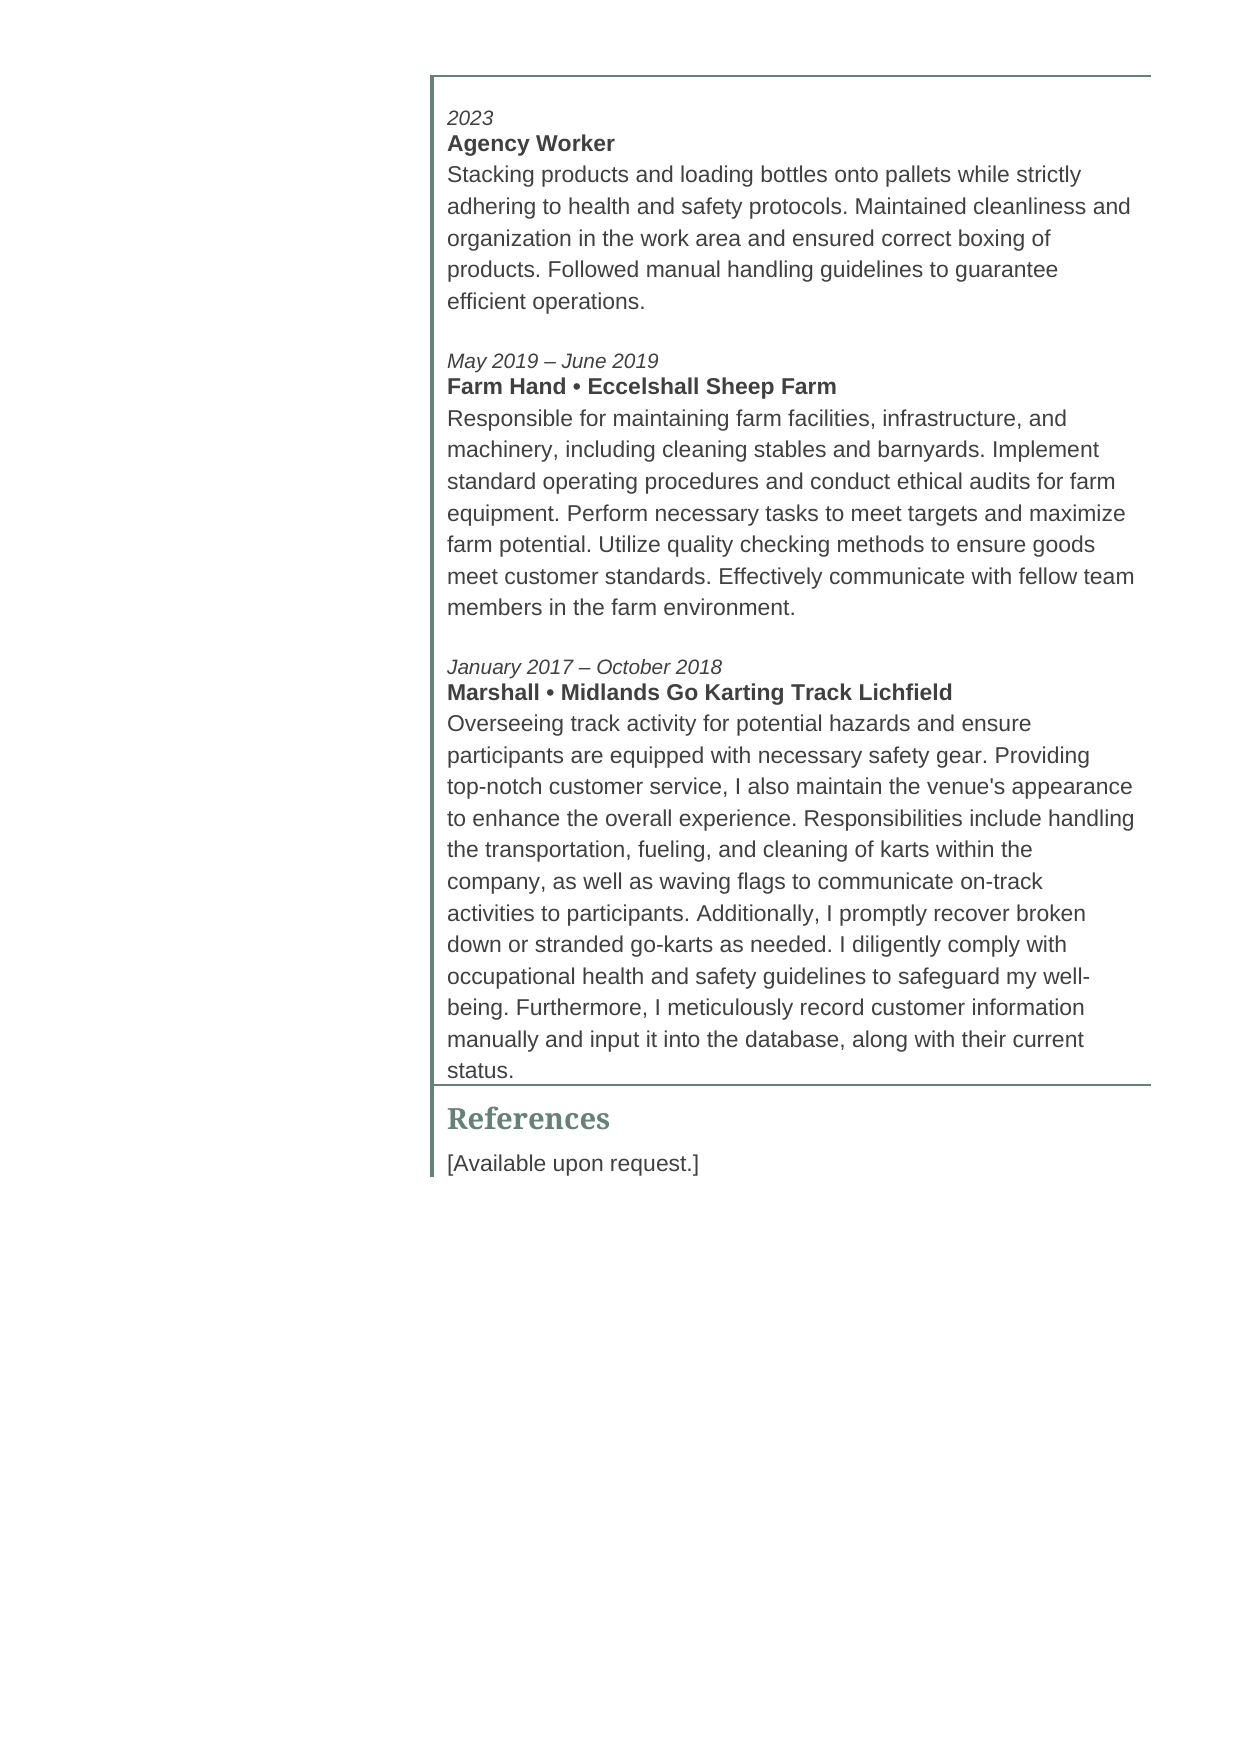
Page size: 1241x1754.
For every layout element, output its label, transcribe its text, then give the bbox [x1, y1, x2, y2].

table_cell 2023 Agency Worker Stacking products and loading bottles onto pallets while strictly adhering to health and safety protocols. Maintained cleanliness and organization in the work area and ensured correct boxing of products. Followed manual handling guidelines to guarantee efficient operations. May 2019 – June 2019 Farm Hand • Eccelshall Sheep Farm Responsible for maintaining farm facilities, infrastructure, and machinery, including cleaning stables and barnyards. Implement standard operating procedures and conduct ethical audits for farm equipment. Perform necessary tasks to meet targets and maximize farm potential. Utilize quality checking methods to ensure goods meet customer standards. Effectively communicate with fellow team members in the farm environment. January 2017 – October 2018 Marshall • Midlands Go Karting Track Lichfield Overseeing track activity for potential hazards and ensure participants are equipped with necessary safety gear. Providing top-notch customer service, I also maintain the venue's appearance to enhance the overall experience. Responsibilities include handling the transportation, fueling, and cleaning of karts within the company, as well as waving flags to communicate on-track activities to participants. Additionally, I promptly recover broken down or stranded go-karts as needed. I diligently comply with occupational health and safety guidelines to safeguard my well-being. Furthermore, I meticulously record customer information manually and input it into the database, along with their current status. [434, 77, 1151, 1084]
table_cell [60, 1084, 430, 1177]
table_cell [60, 75, 430, 1084]
table_cell References [Available upon request.] [434, 1086, 1151, 1177]
